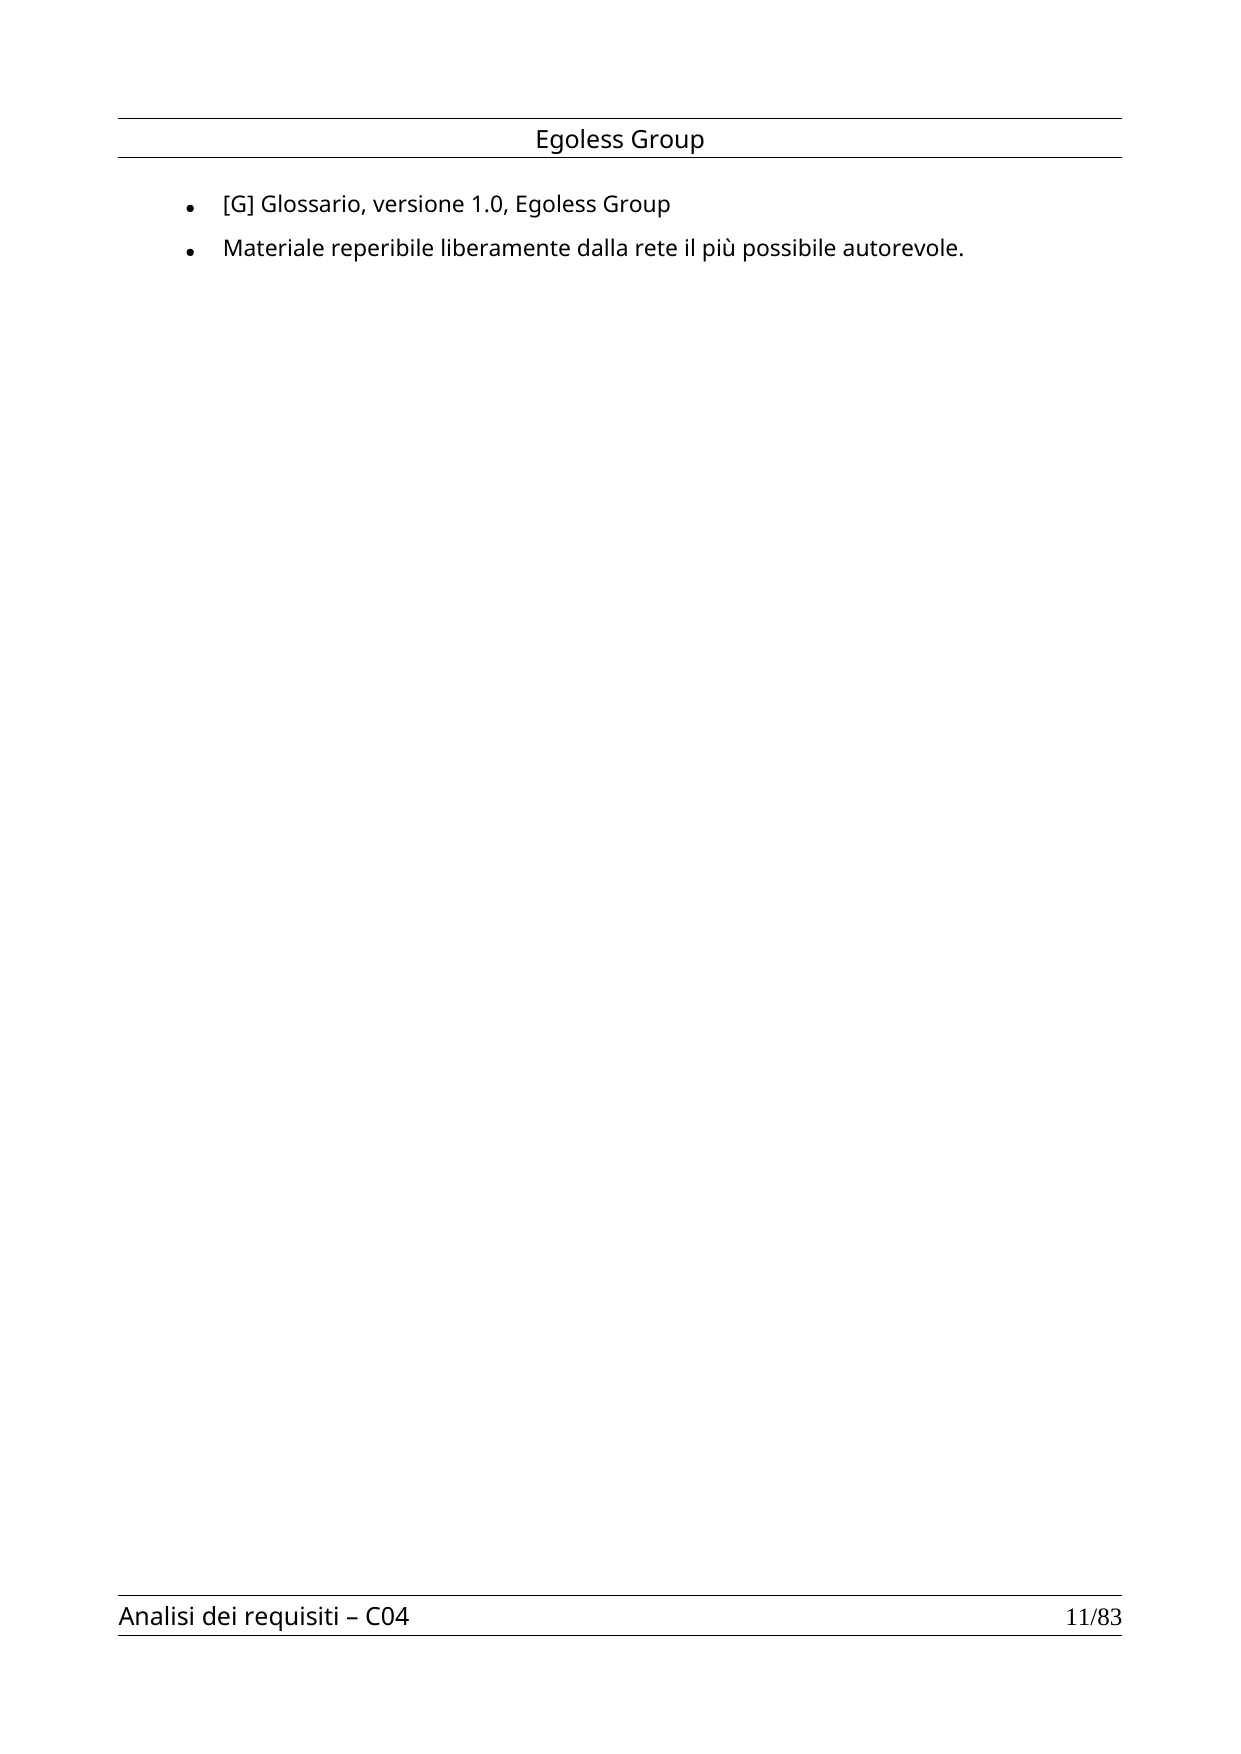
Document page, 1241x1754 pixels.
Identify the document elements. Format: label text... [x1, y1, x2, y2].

list [G] Glossario, versione 1.0, Egoless Group [185, 188, 1122, 219]
list Materiale reperibile liberamente dalla rete il più possibile autorevole. [185, 232, 1122, 263]
